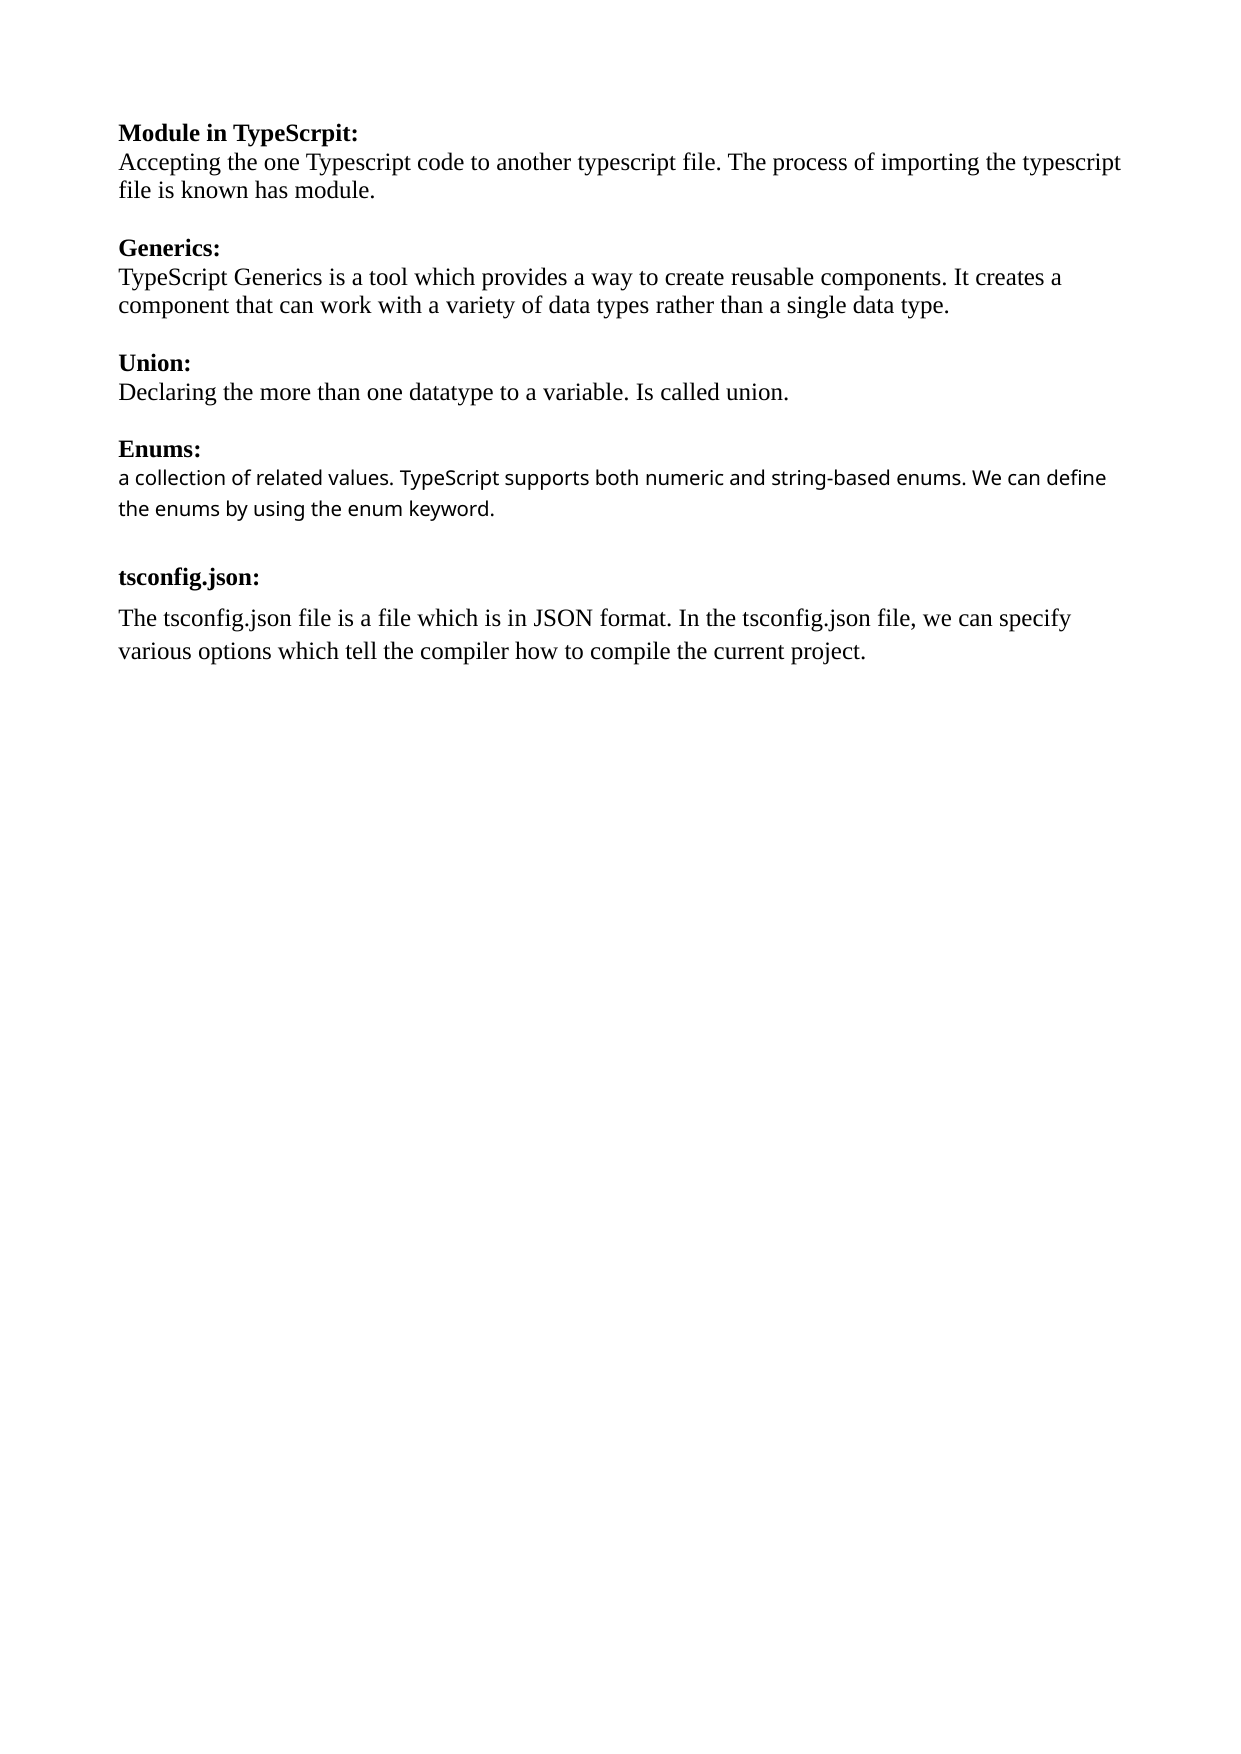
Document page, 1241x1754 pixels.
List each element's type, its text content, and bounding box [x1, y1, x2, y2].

text Enums: [118, 434, 1122, 463]
text Union: [118, 348, 1122, 377]
text a collection of related values. TypeScript supports both numeric and string-based enums. We can define the enums by using the enum keyword. [118, 463, 1122, 523]
subtitle tsconfig.json: [118, 562, 1122, 591]
text TypeScript Generics is a tool which provides a way to create reusable components. It creates a component that can work with a variety of data types rather than a single data type. [118, 262, 1122, 319]
text Module in TypeScrpit: [118, 118, 1122, 147]
text Declaring the more than one datatype to a variable. Is called union. [118, 377, 1122, 406]
text Accepting the one Typescript code to another typescript file. The process of importing the typescript file is known has module. [118, 147, 1122, 204]
text Generics: [118, 233, 1122, 262]
text The tsconfig.json file is a file which is in JSON format. In the tsconfig.json file, we can specify various options which tell the compiler how to compile the current project. [118, 603, 1122, 665]
